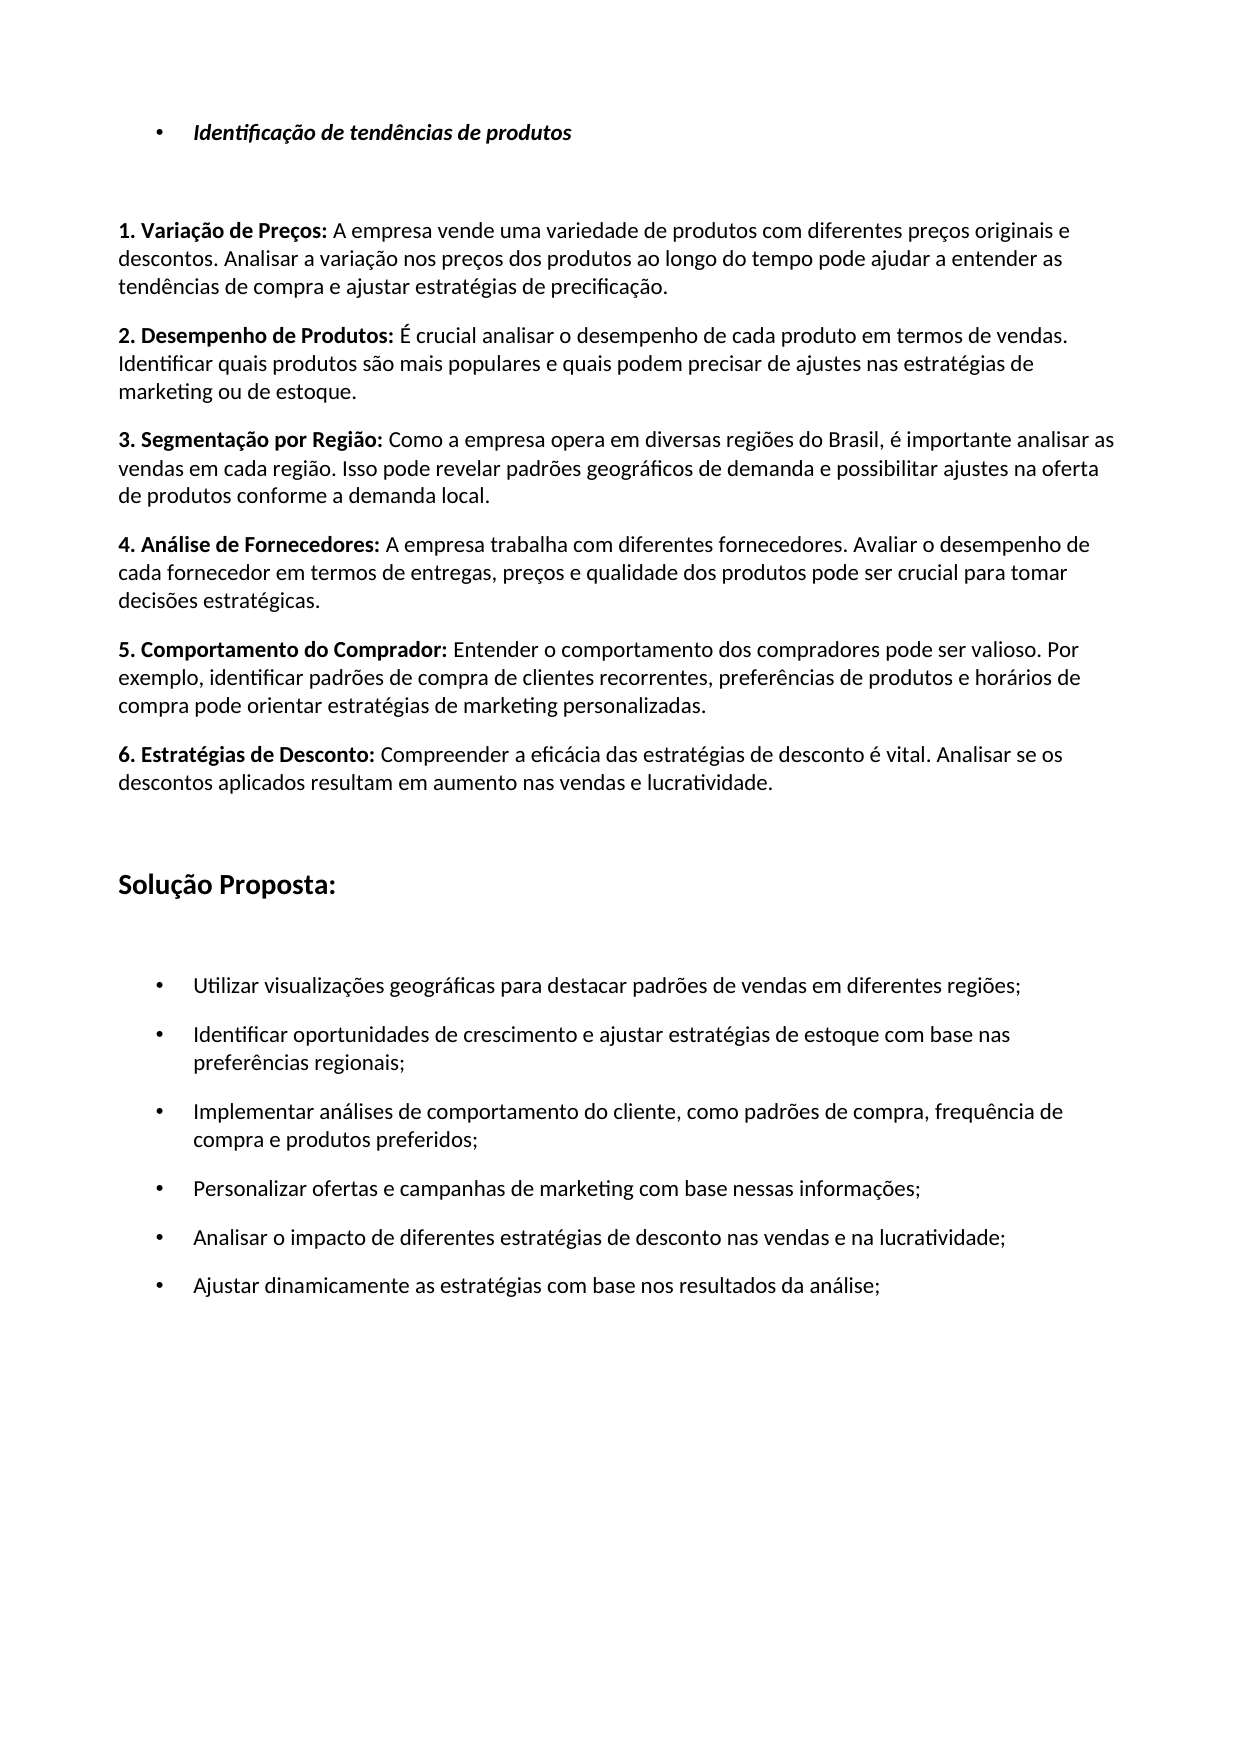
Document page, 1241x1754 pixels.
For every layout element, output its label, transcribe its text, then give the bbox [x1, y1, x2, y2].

text Solução Proposta: [118, 866, 1122, 902]
text 1. Variação de Preços: A empresa vende uma variedade de produtos com diferentes preços originais e descontos. Analisar a variação nos preços dos produtos ao longo do tempo pode ajudar a entender as tendências de compra e ajustar estratégias de precificação. [118, 216, 1122, 300]
text 6. Estratégias de Desconto: Compreender a eficácia das estratégias de desconto é vital. Analisar se os descontos aplicados resultam em aumento nas vendas e lucratividade. [118, 740, 1122, 796]
text 4. Análise de Fornecedores: A empresa trabalha com diferentes fornecedores. Avaliar o desempenho de cada fornecedor em termos de entregas, preços e qualidade dos produtos pode ser crucial para tomar decisões estratégicas. [118, 531, 1122, 614]
text 5. Comportamento do Comprador: Entender o comportamento dos compradores pode ser valioso. Por exemplo, identificar padrões de compra de clientes recorrentes, preferências de produtos e horários de compra pode orientar estratégias de marketing personalizadas. [118, 635, 1122, 719]
list Personalizar ofertas e campanhas de marketing com base nessas informações; [156, 1174, 1122, 1202]
text 2. Desempenho de Produtos: É crucial analisar o desempenho de cada produto em termos de vendas. Identificar quais produtos são mais populares e quais podem precisar de ajustes nas estratégias de marketing ou de estoque. [118, 321, 1122, 405]
list Identificação de tendências de produtos [156, 118, 1122, 146]
list Identificar oportunidades de crescimento e ajustar estratégias de estoque com base nas preferências regionais; [156, 1020, 1122, 1076]
list Utilizar visualizações geográficas para destacar padrões de vendas em diferentes regiões; [156, 971, 1122, 999]
list Ajustar dinamicamente as estratégias com base nos resultados da análise; [156, 1272, 1122, 1300]
list Analisar o impacto de diferentes estratégias de desconto nas vendas e na lucratividade; [156, 1223, 1122, 1251]
text 3. Segmentação por Região: Como a empresa opera em diversas regiões do Brasil, é importante analisar as vendas em cada região. Isso pode revelar padrões geográficos de demanda e possibilitar ajustes na oferta de produtos conforme a demanda local. [118, 426, 1122, 510]
list Implementar análises de comportamento do cliente, como padrões de compra, frequência de compra e produtos preferidos; [156, 1097, 1122, 1153]
